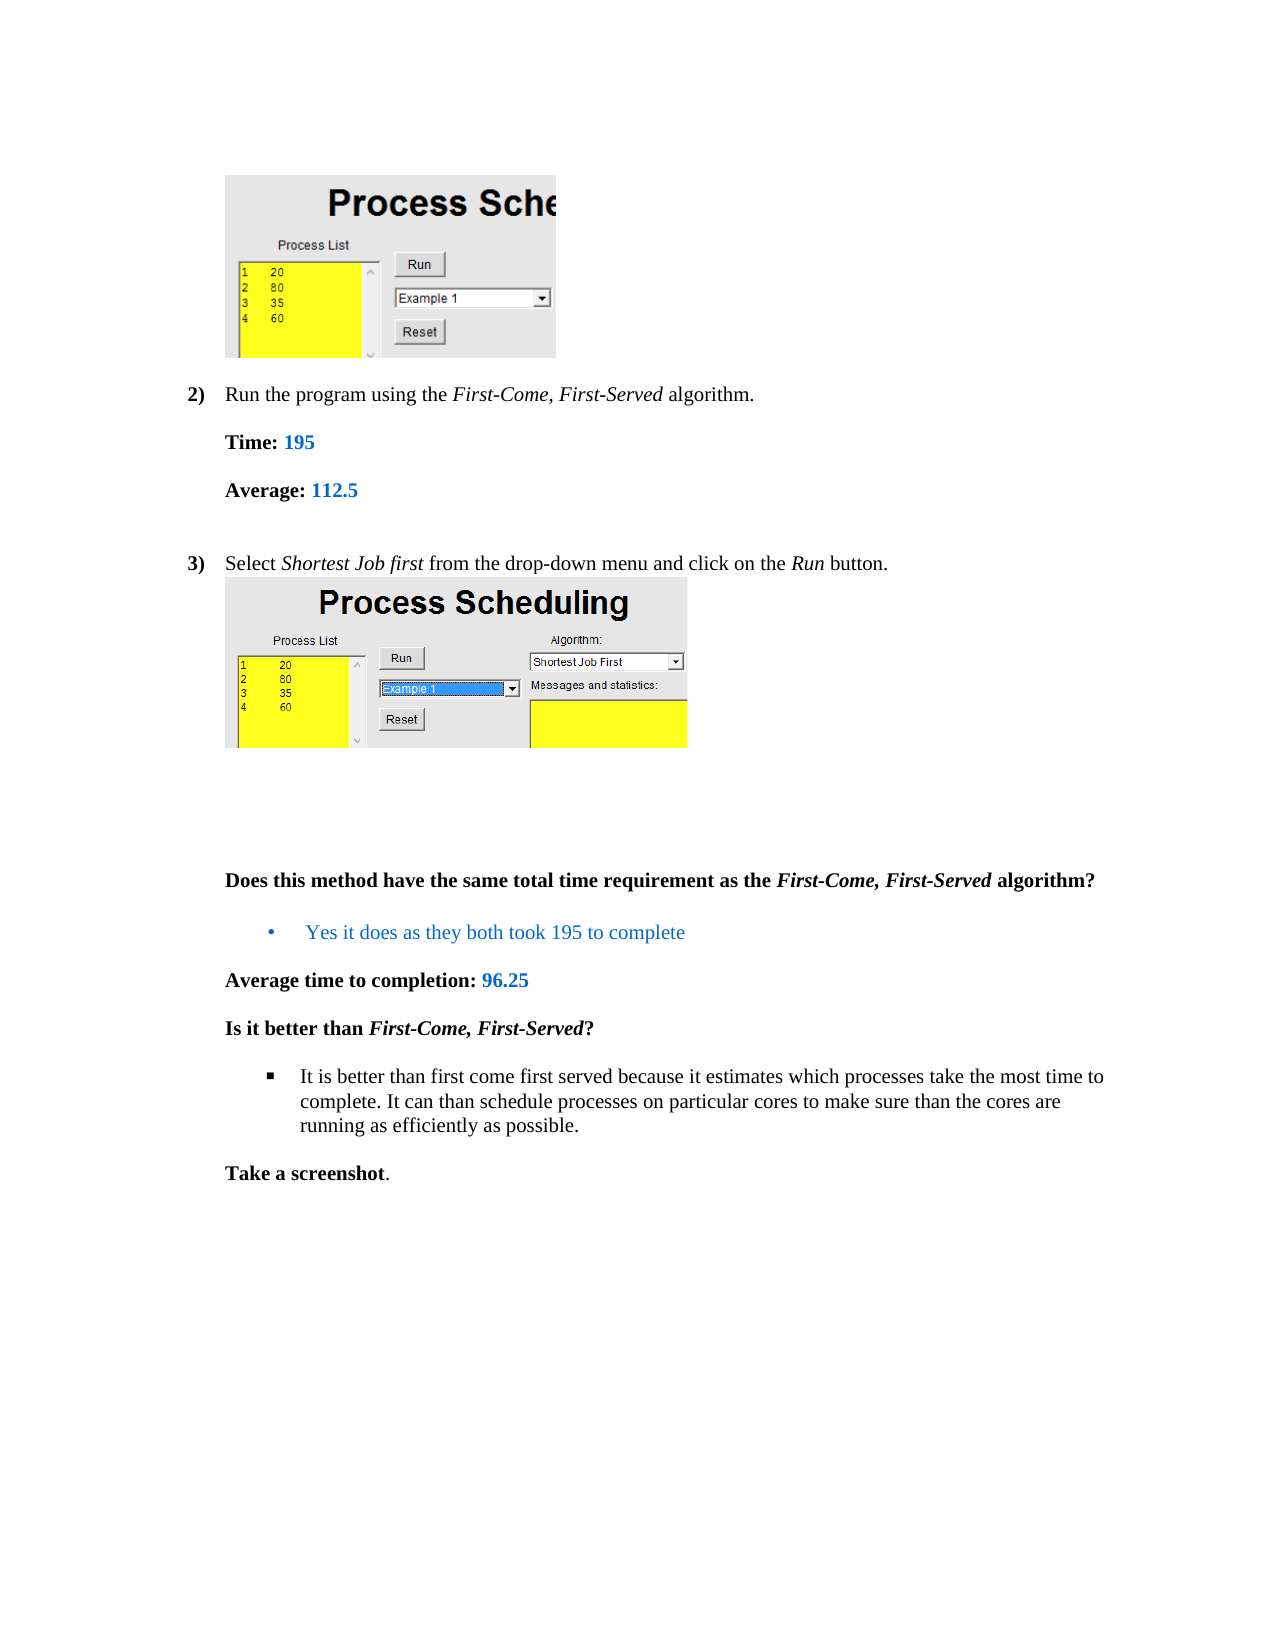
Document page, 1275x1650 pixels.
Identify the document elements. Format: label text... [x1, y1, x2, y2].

list Run the program using the First-Come, First-Served algorithm. [187, 382, 1125, 406]
list Yes it does as they both took 195 to complete [268, 920, 1125, 944]
text Average: 112.5 [150, 478, 1125, 502]
text Time: 195 [225, 430, 1125, 454]
text Does this method have the same total time requirement as the First-Come, First-Served algorithm? [225, 868, 1125, 892]
text Is it better than First-Come, First-Served? [150, 1016, 1125, 1040]
picture [225, 574, 688, 748]
list Select Shortest Job first from the drop-down menu and click on the Run button. [187, 550, 1125, 574]
list It is better than first come first served because it estimates which processes take the most time to complete. It can than schedule processes on particular cores to make sure than the cores are running as efficiently as possible. [262, 1064, 1125, 1137]
picture [225, 174, 556, 358]
text Take a screenshot. [150, 1161, 1125, 1185]
text Average time to completion: 96.25 [225, 968, 1125, 992]
